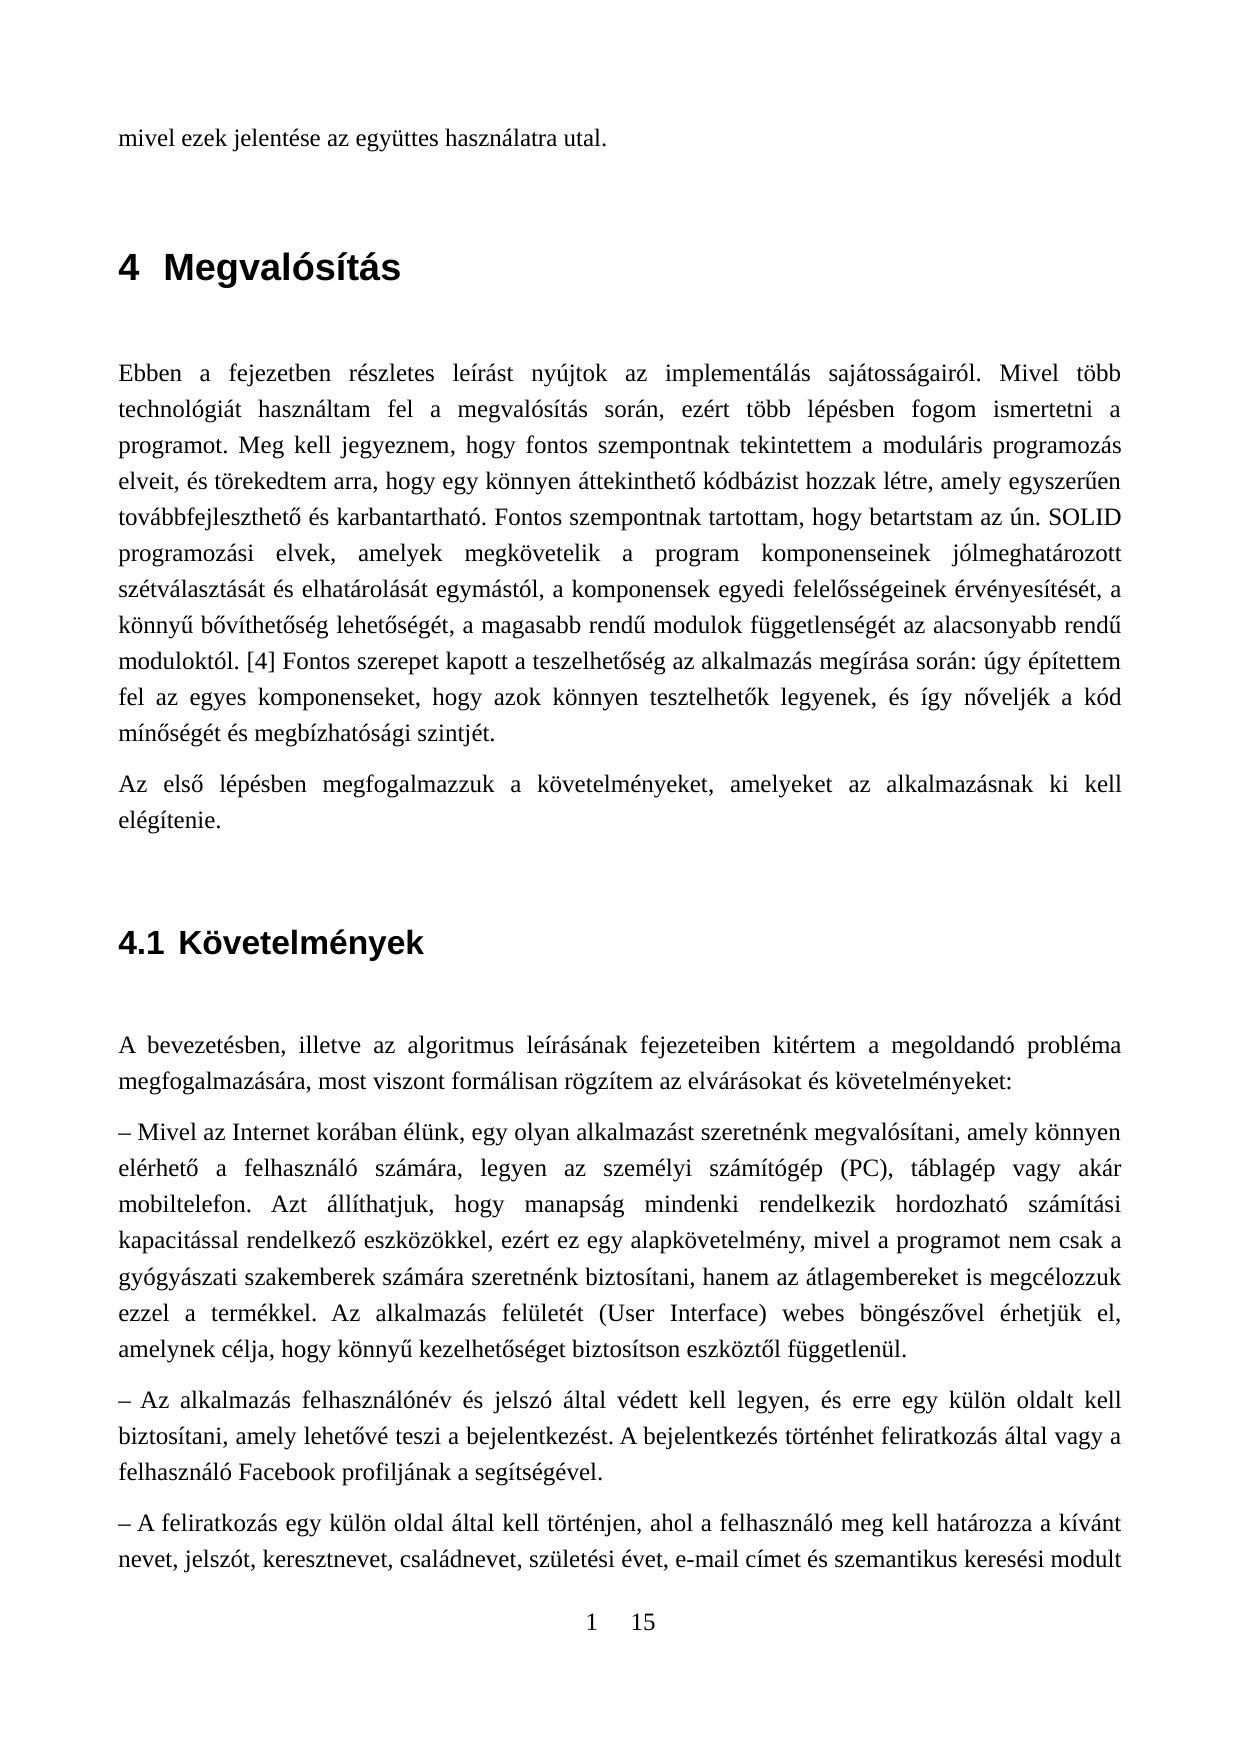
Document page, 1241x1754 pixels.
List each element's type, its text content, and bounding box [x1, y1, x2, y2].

subtitle Az első lépésben megfogalmazzuk a követelményeket, amelyeket az alkalmazásnak ki kell elégítenie. [118, 764, 1122, 836]
subtitle Követelmények [118, 923, 1122, 961]
subtitle – Az alkalmazás felhasználónév és jelszó által védett kell legyen, és erre egy külön oldalt kell biztosítani, amely lehetővé teszi a bejelentkezést. A bejelentkezés történhet feliratkozás által vagy a felhasználó Facebook profiljának a segítségével. [118, 1379, 1122, 1487]
subtitle mivel ezek jelentése az együttes használatra utal. [118, 118, 1122, 154]
subtitle A bevezetésben, illetve az algoritmus leírásának fejezeteiben kitértem a megoldandó probléma megfogalmazására, most viszont formálisan rögzítem az elvárásokat és követelményeket: [118, 1025, 1122, 1097]
subtitle Ebben a fejezetben részletes leírást nyújtok az implementálás sajátosságairól. Mivel több technológiát használtam fel a megvalósítás során, ezért több lépésben fogom ismertetni a programot. Meg kell jegyeznem, hogy fontos szempontnak tekintettem a moduláris programozás elveit, és törekedtem arra, hogy egy könnyen áttekinthető kódbázist hozzak létre, amely egyszerűen továbbfejleszthető és karbantartható. Fontos szempontnak tartottam, hogy betartstam az ún. SOLID programozási elvek, amelyek megkövetelik a program komponenseinek jólmeghatározott szétválasztását és elhatárolását egymástól, a komponensek egyedi felelősségeinek érvényesítését, a könnyű bővíthetőség lehetőségét, a magasabb rendű modulok függetlenségét az alacsonyabb rendű moduloktól. [4] Fontos szerepet kapott a teszelhetőség az alkalmazás megírása során: úgy építettem fel az egyes komponenseket, hogy azok könnyen tesztelhetők legyenek, és így nőveljék a kód mínőségét és megbízhatósági szintjét. [118, 352, 1122, 749]
subtitle – A feliratkozás egy külön oldal által kell történjen, ahol a felhasználó meg kell határozza a kívánt nevet, jelszót, keresztnevet, családnevet, születési évet, e-mail címet és szemantikus keresési modult [118, 1502, 1122, 1574]
subtitle – Mivel az Internet korában élünk, egy olyan alkalmazást szeretnénk megvalósítani, amely könnyen elérhető a felhasználó számára, legyen az személyi számítógép (PC), táblagép vagy akár mobiltelefon. Azt állíthatjuk, hogy manapság mindenki rendelkezik hordozható számítási kapacitással rendelkező eszközökkel, ezért ez egy alapkövetelmény, mivel a programot nem csak a gyógyászati szakemberek számára szeretnénk biztosítani, hanem az átlagembereket is megcélozzuk ezzel a termékkel. Az alkalmazás felületét (User Interface) webes böngészővel érhetjük el, amelynek célja, hogy könnyű kezelhetőséget biztosítson eszköztől függetlenül. [118, 1112, 1122, 1364]
subtitle Megvalósítás [118, 245, 1122, 289]
